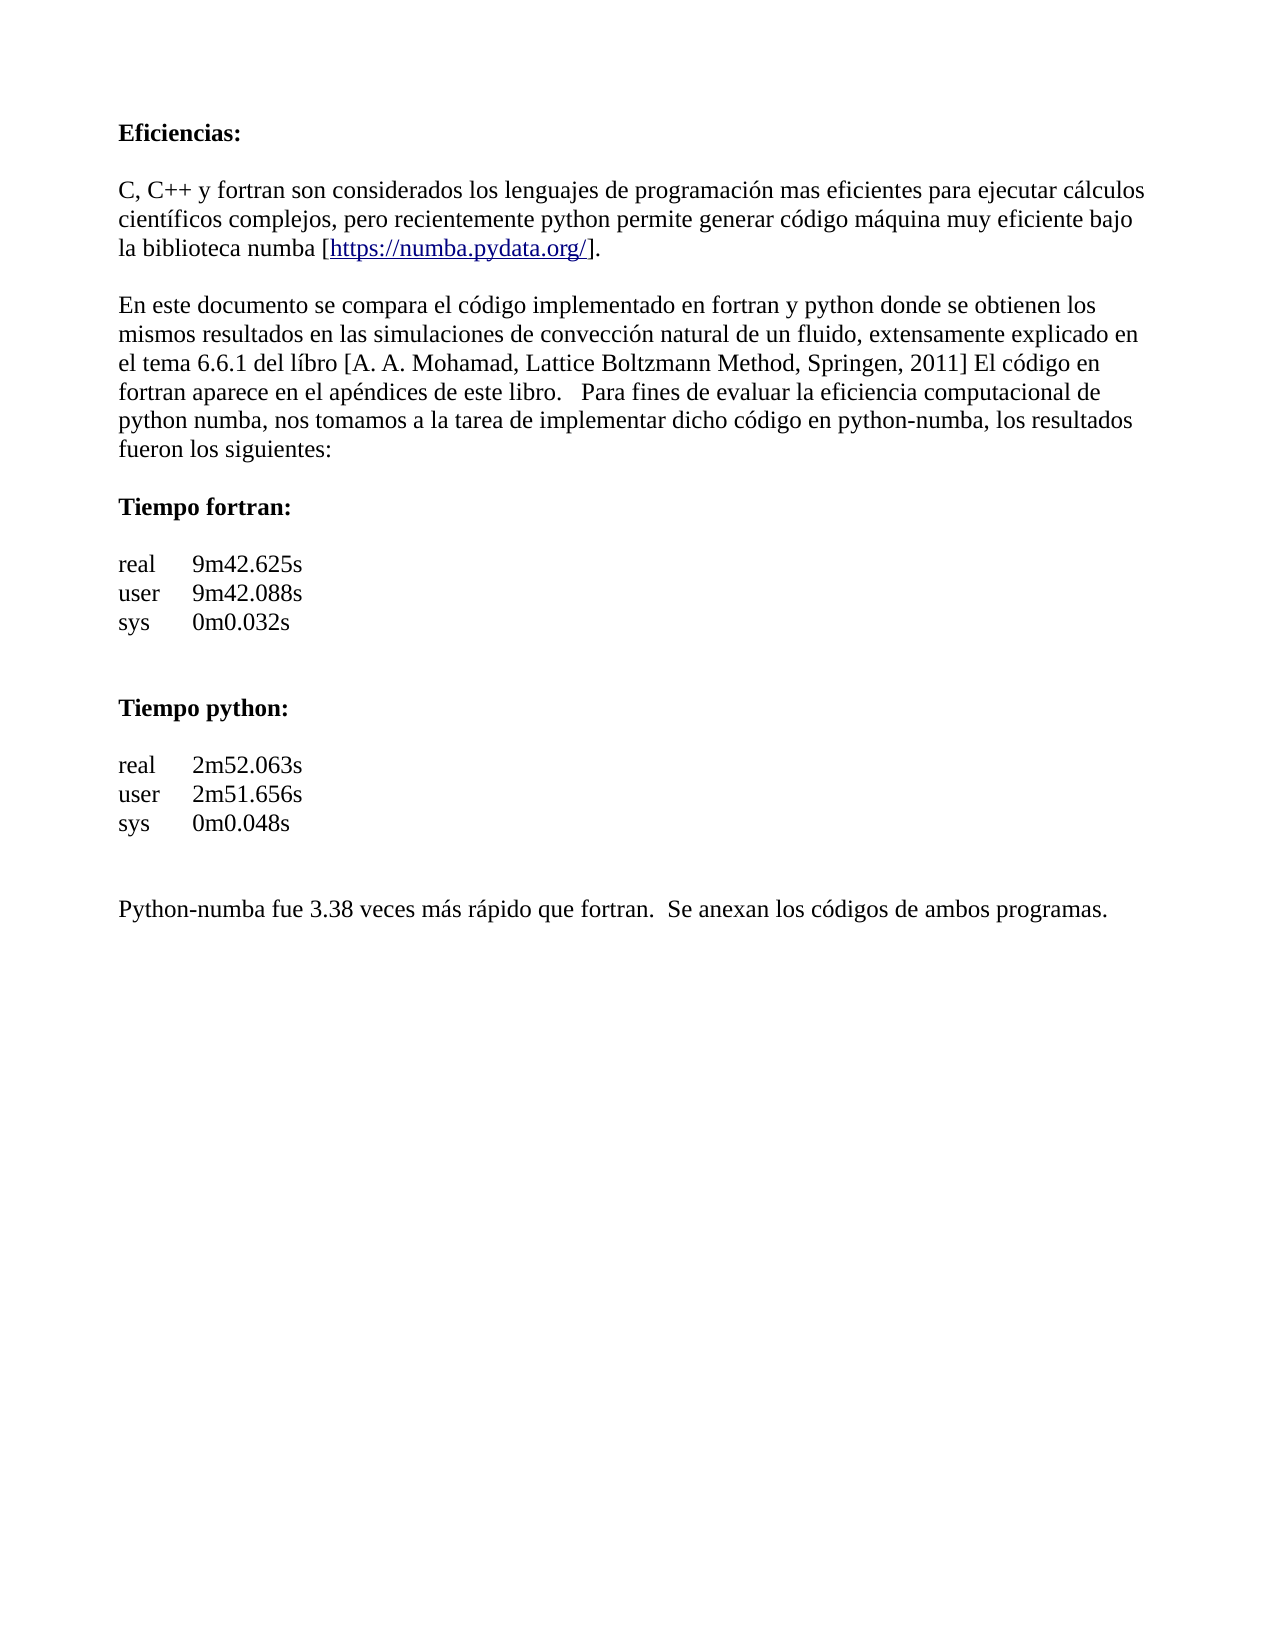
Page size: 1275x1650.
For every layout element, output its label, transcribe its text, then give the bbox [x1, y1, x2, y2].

text C, C++ y fortran son considerados los lenguajes de programación mas eficientes para ejecutar cálculos científicos complejos, pero recientemente python permite generar código máquina muy eficiente bajo la biblioteca numba [https://numba.pydata.org/]. [118, 176, 1157, 262]
text Eficiencias: [118, 118, 1157, 147]
text sys 0m0.048s [118, 808, 1157, 837]
text Python-numba fue 3.38 veces más rápido que fortran. Se anexan los códigos de ambos programas. [118, 894, 1157, 923]
text user 9m42.088s [118, 578, 1157, 607]
text real 2m52.063s [118, 751, 1157, 779]
text Tiempo fortran: [118, 492, 1157, 521]
text En este documento se compara el código implementado en fortran y python donde se obtienen los mismos resultados en las simulaciones de convección natural de un fluido, extensamente explicado en el tema 6.6.1 del líbro [A. A. Mohamad, Lattice Boltzmann Method, Springen, 2011] El código en fortran aparece en el apéndices de este libro. Para fines de evaluar la eficiencia computacional de python numba, nos tomamos a la tarea de implementar dicho código en python-numba, los resultados fueron los siguientes: [118, 291, 1157, 463]
text user 2m51.656s [118, 779, 1157, 808]
text real 9m42.625s [118, 549, 1157, 578]
text Tiempo python: [118, 693, 1157, 722]
text sys 0m0.032s [118, 607, 1157, 636]
